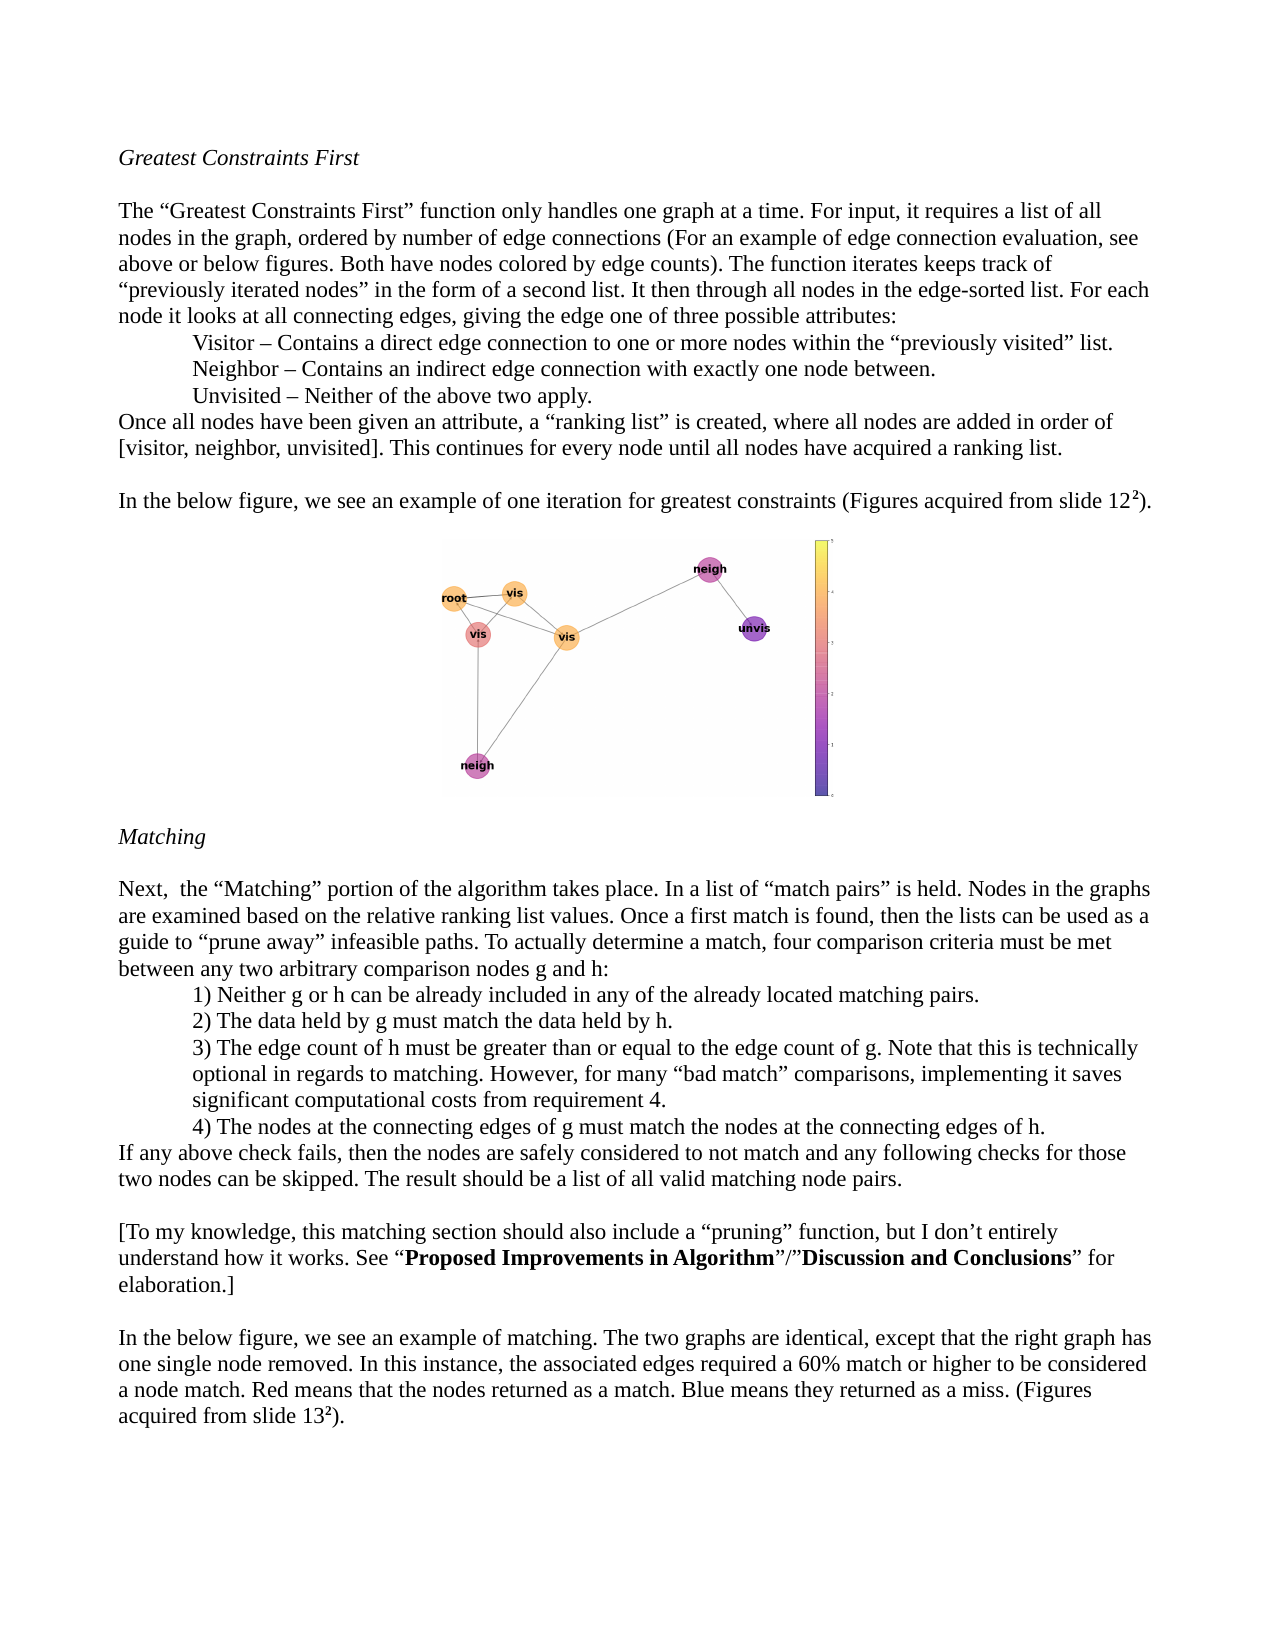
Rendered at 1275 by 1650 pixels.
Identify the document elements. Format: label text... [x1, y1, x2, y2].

text 3) The edge count of h must be greater than or equal to the edge count of g. Note that this is technically optional in regards to matching. However, for many “bad match” comparisons, implementing it saves significant computational costs from requirement 4. [118, 1034, 1157, 1113]
text The “Greatest Constraints First” function only handles one graph at a time. For input, it requires a list of all nodes in the graph, ordered by number of edge connections (For an example of edge connection evaluation, see above or below figures. Both have nodes colored by edge counts). The function iterates keeps track of “previously iterated nodes” in the form of a second list. It then through all nodes in the edge-sorted list. For each node it looks at all connecting edges, giving the edge one of three possible attributes: [118, 197, 1157, 329]
text Visitor – Contains a direct edge connection to one or more nodes within the “previously visited” list. [118, 329, 1157, 355]
text Greatest Constraints First [118, 144, 1157, 171]
text 4) The nodes at the connecting edges of g must match the nodes at the connecting edges of h. [118, 1113, 1157, 1139]
text Unvisited – Neither of the above two apply. [118, 382, 1157, 408]
text If any above check fails, then the nodes are safely considered to not match and any following checks for those two nodes can be skipped. The result should be a list of all valid matching node pairs. [118, 1139, 1157, 1192]
picture [441, 539, 834, 797]
text In the below figure, we see an example of matching. The two graphs are identical, except that the right graph has one single node removed. In this instance, the associated edges required a 60% match or higher to be considered a node match. Red means that the nodes returned as a match. Blue means they returned as a miss. (Figures acquired from slide 132). [118, 1323, 1157, 1429]
text Next, the “Matching” portion of the algorithm takes place. In a list of “match pairs” is held. Nodes in the graphs are examined based on the relative ranking list values. Once a first match is found, then the lists can be used as a guide to “prune away” infeasible paths. To actually determine a match, four comparison criteria must be met between any two arbitrary comparison nodes g and h: [118, 876, 1157, 981]
text Neighbor – Contains an indirect edge connection with exactly one node between. [118, 355, 1157, 382]
text 1) Neither g or h can be already included in any of the already located matching pairs. [118, 981, 1157, 1007]
text Once all nodes have been given an attribute, a “ranking list” is created, where all nodes are added in order of [visitor, neighbor, unvisited]. This continues for every node until all nodes have acquired a ranking list. [118, 408, 1157, 461]
text [To my knowledge, this matching section should also include a “pruning” function, but I don’t entirely understand how it works. See “Proposed Improvements in Algorithm”/”Discussion and Conclusions” for elaboration.] [118, 1218, 1157, 1297]
text Matching [118, 823, 1157, 849]
text In the below figure, we see an example of one iteration for greatest constraints (Figures acquired from slide 122). [118, 487, 1157, 513]
text 2) The data held by g must match the data held by h. [118, 1007, 1157, 1034]
